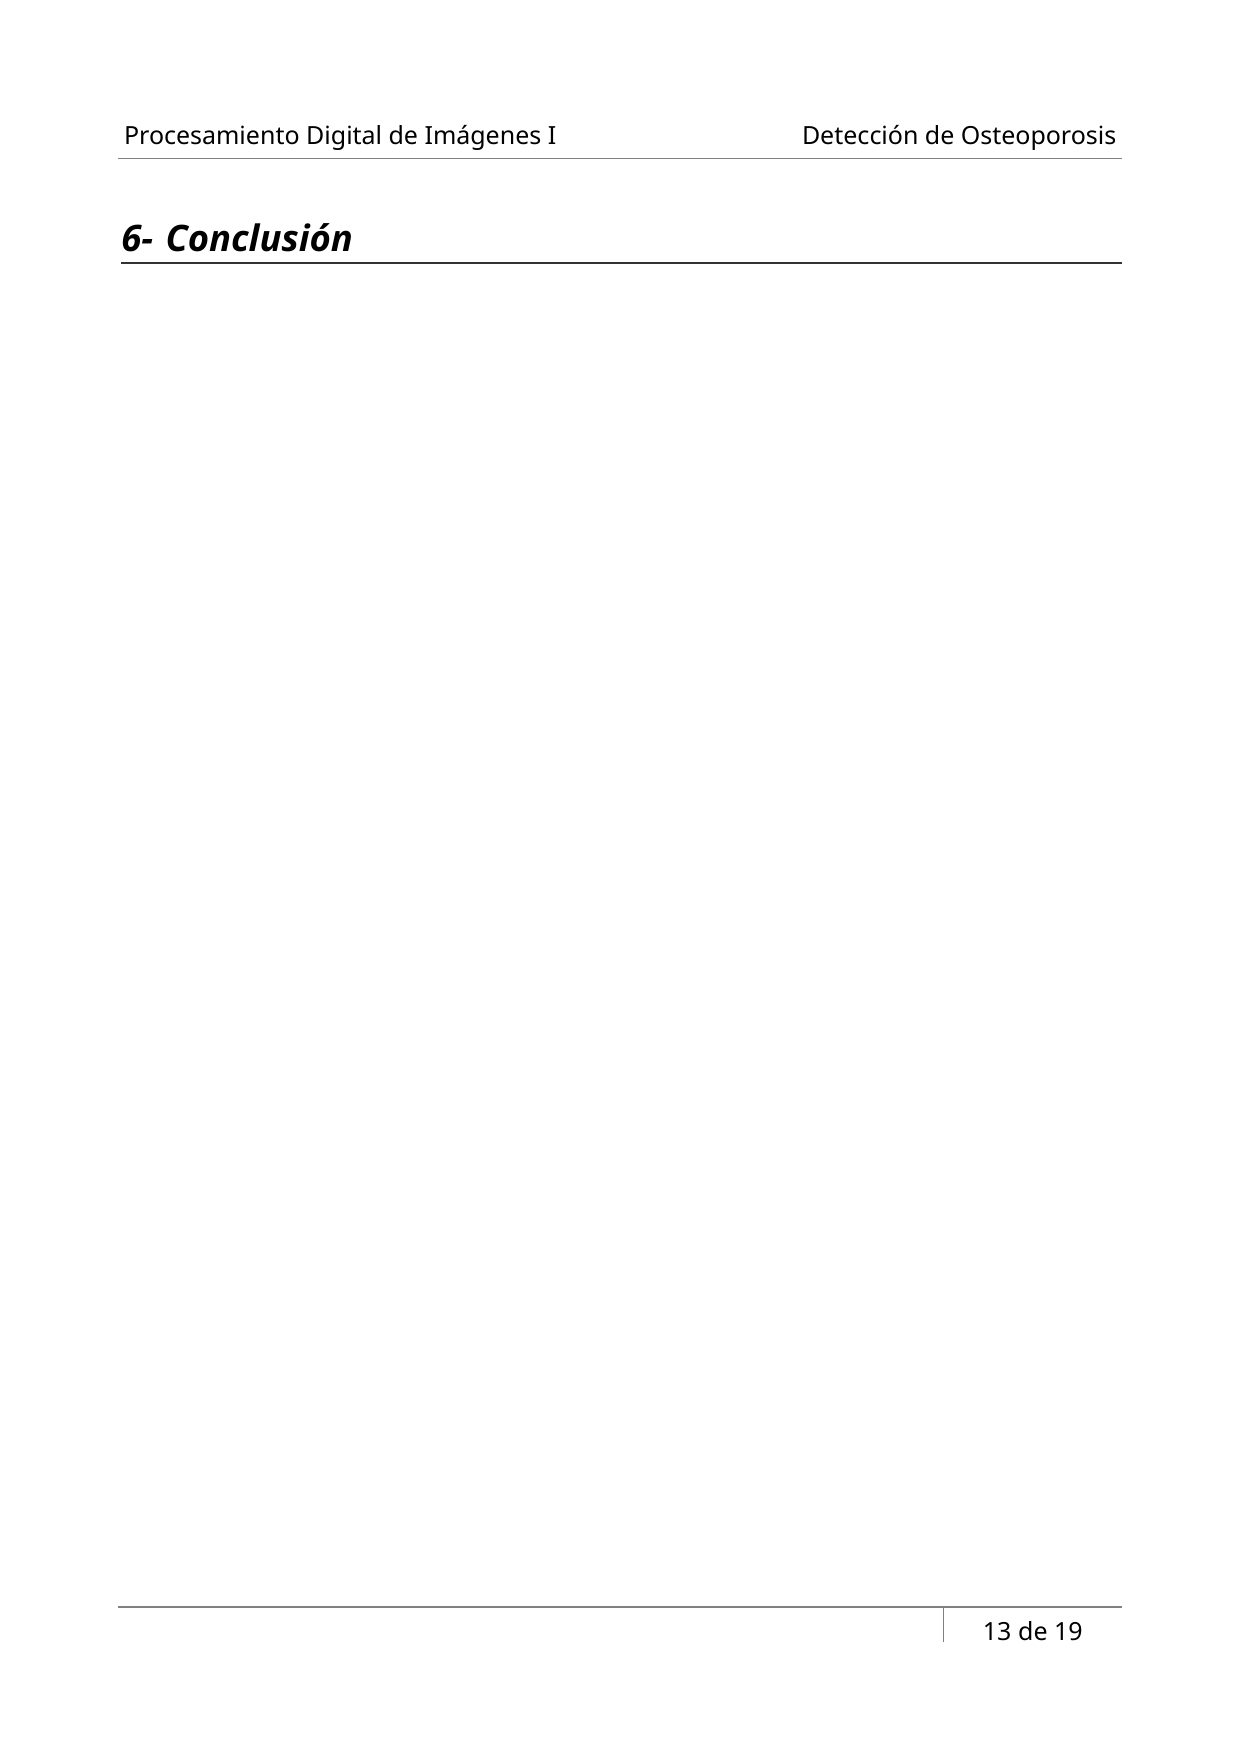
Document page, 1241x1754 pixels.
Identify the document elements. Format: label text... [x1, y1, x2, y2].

subtitle Conclusión [121, 213, 1122, 262]
